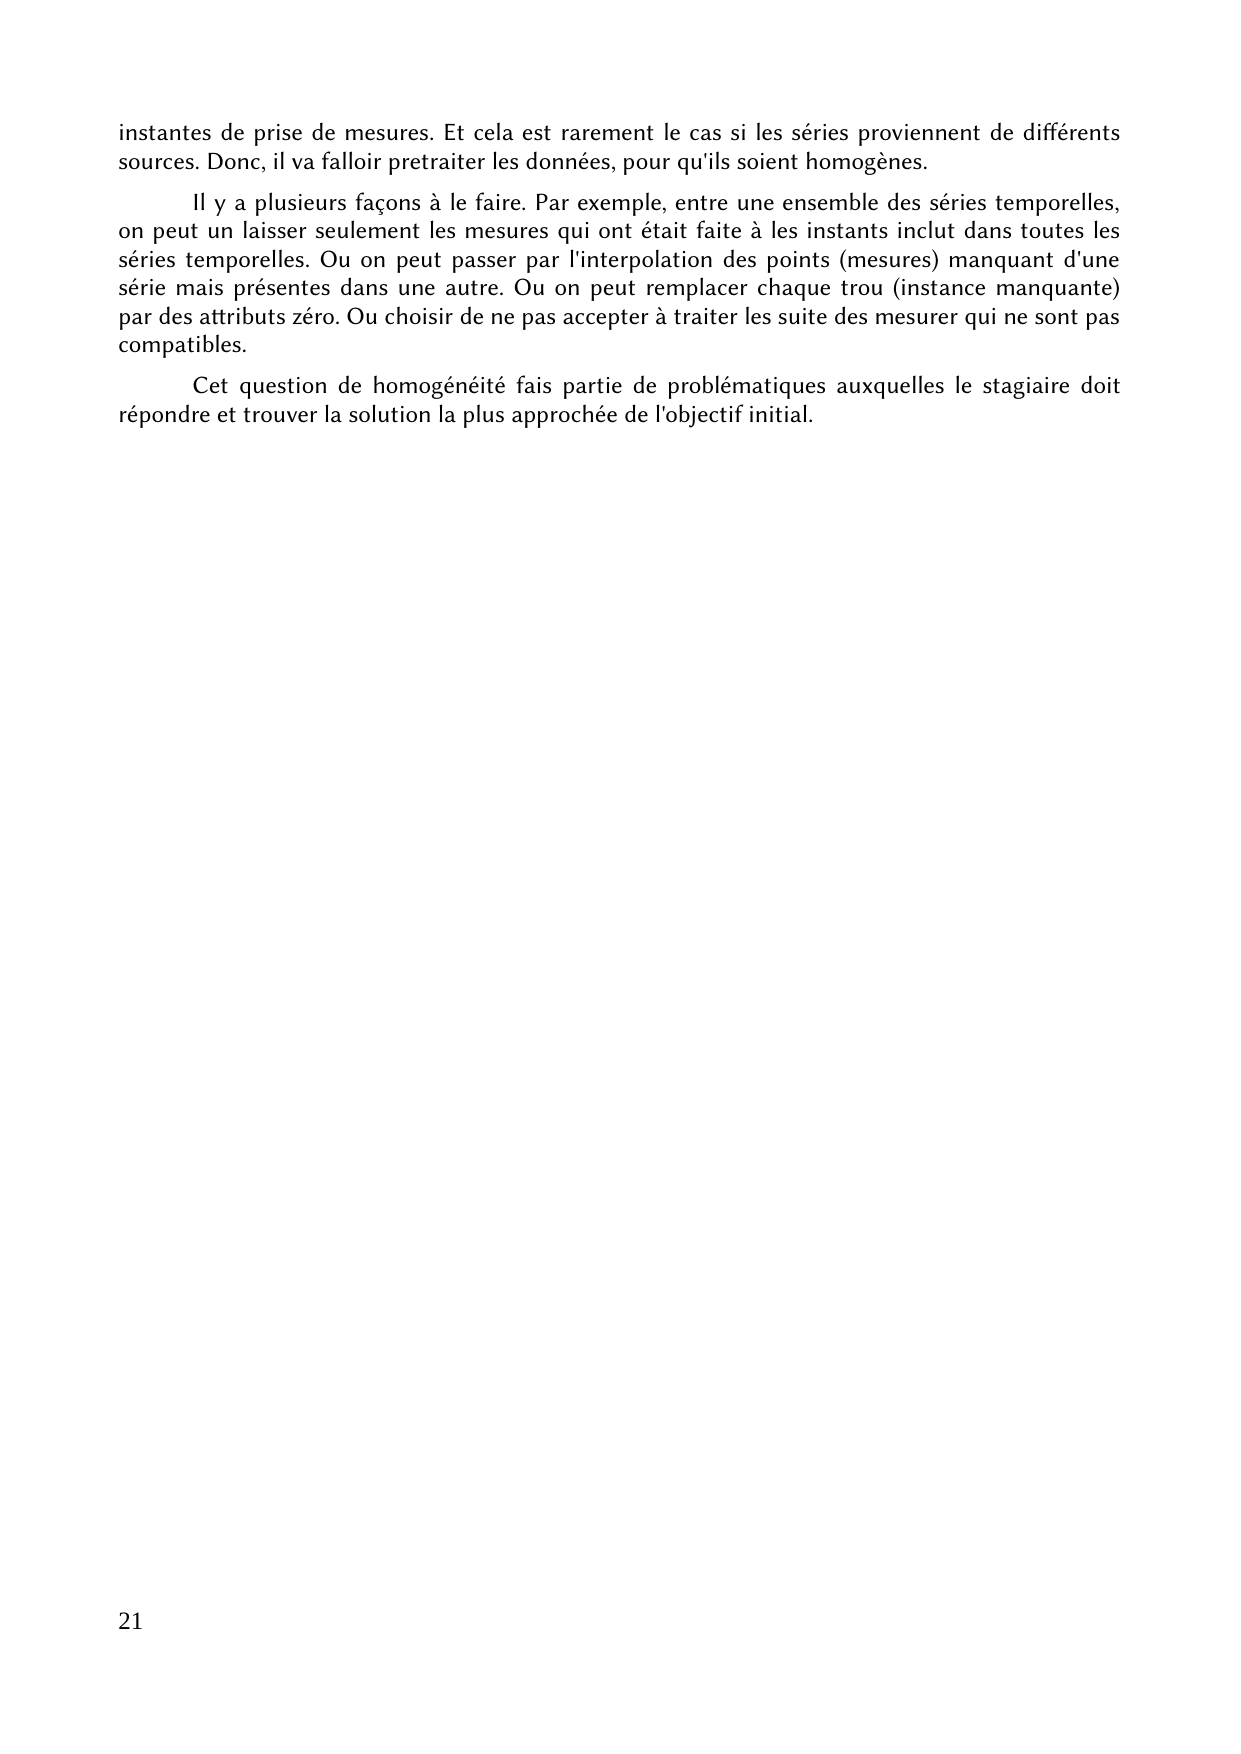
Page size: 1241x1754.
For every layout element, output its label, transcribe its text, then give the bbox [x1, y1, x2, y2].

text Cet question de homogénéité fais partie de problématiques auxquelles le stagiaire doit répondre et trouver la solution la plus approchée de l'objectif initial. [118, 371, 1122, 428]
text instantes de prise de mesures. Et cela est rarement le cas si les séries proviennent de différents sources. Donc, il va falloir pretraiter les données, pour qu'ils soient homogènes. [118, 118, 1122, 175]
text Il y a plusieurs façons à le faire. Par exemple, entre une ensemble des séries temporelles, on peut un laisser seulement les mesures qui ont était faite à les instants inclut dans toutes les séries temporelles. Ou on peut passer par l'interpolation des points (mesures) manquant d'une série mais présentes dans une autre. Ou on peut remplacer chaque trou (instance manquante) par des attributs zéro. Ou choisir de ne pas accepter à traiter les suite des mesurer qui ne sont pas compatibles. [118, 188, 1122, 359]
